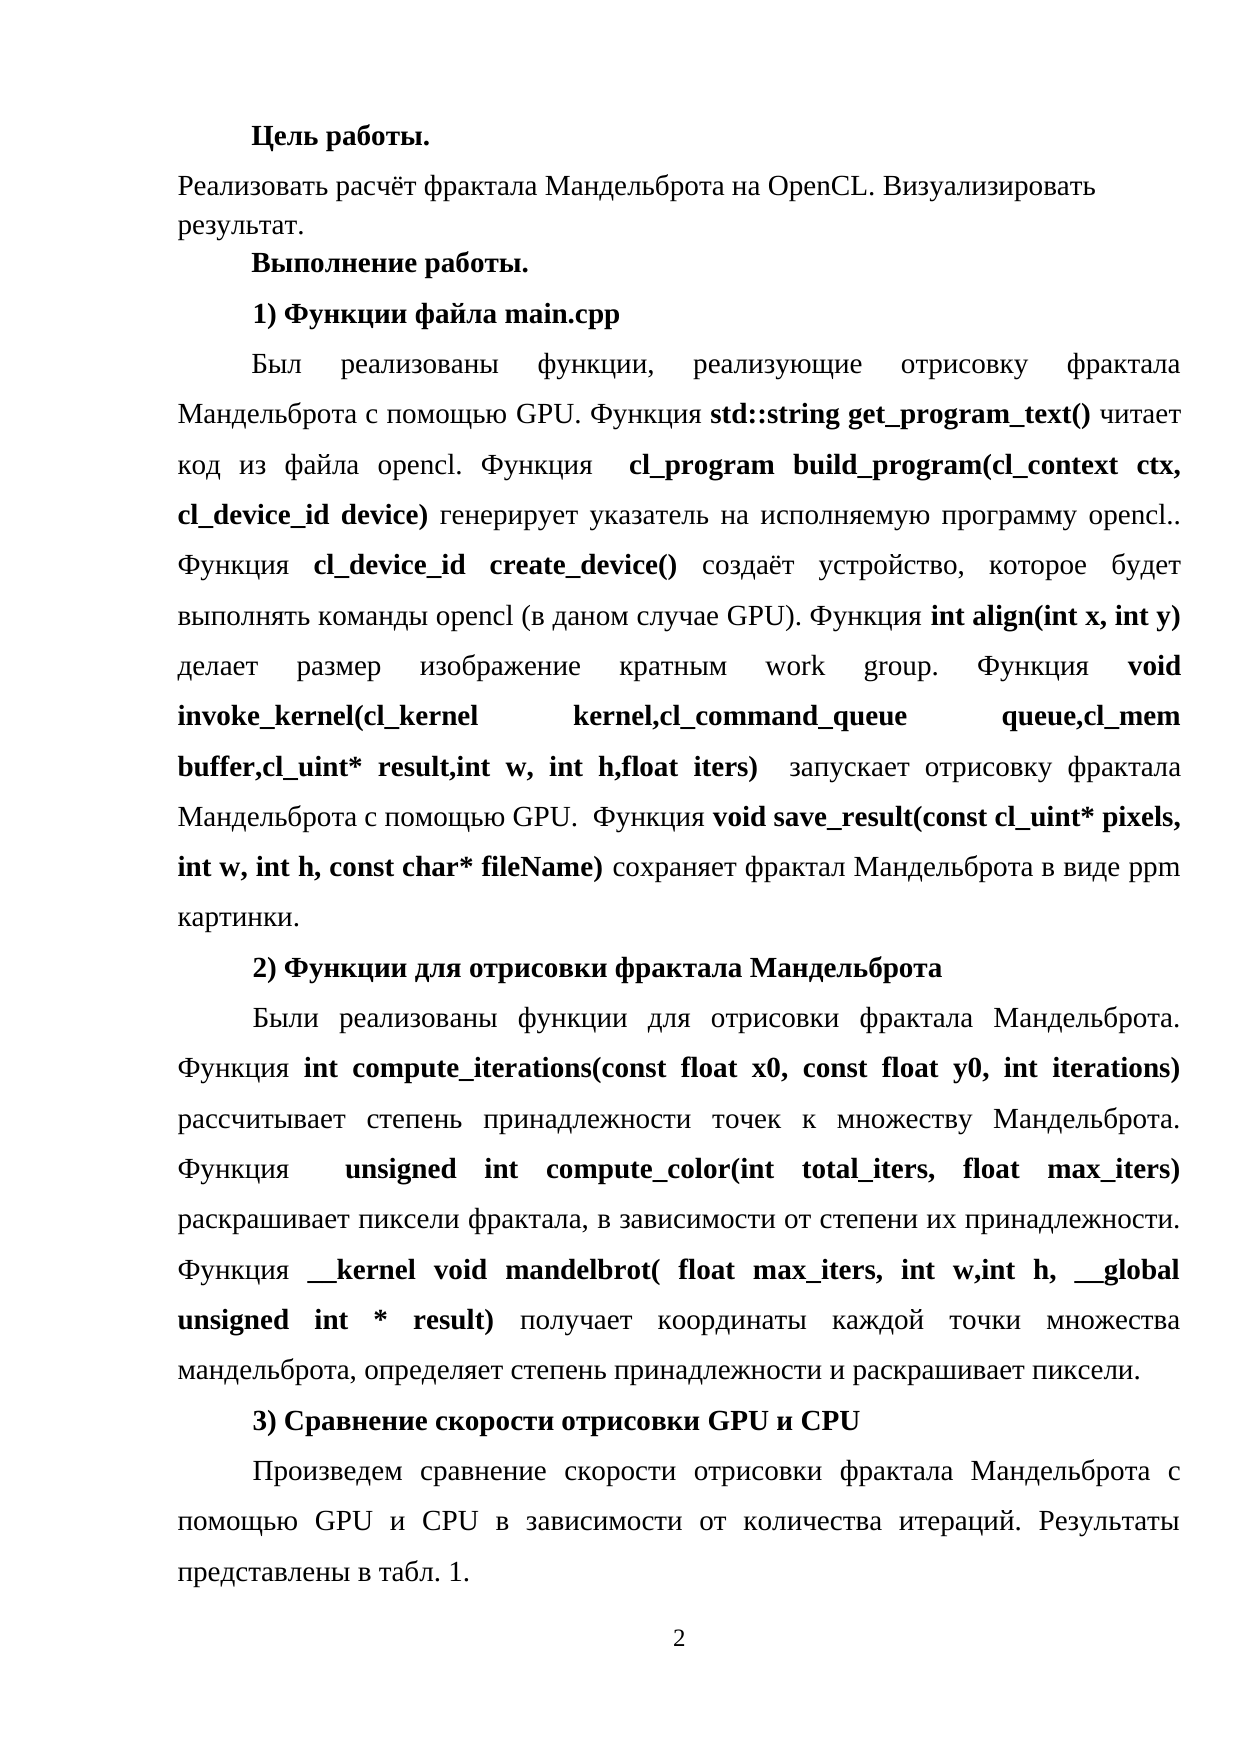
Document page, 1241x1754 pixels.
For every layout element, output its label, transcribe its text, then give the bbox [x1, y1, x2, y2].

text 2) Функции для отрисовки фрактала Мандельброта [177, 950, 1181, 983]
text Был реализованы функции, реализующие отрисовку фрактала Мандельброта с помощью GPU. Функция std::string get_program_text() читает код из файла opencl. Функция cl_program build_program(cl_context ctx, cl_device_id device) генерирует указатель на исполняемую программу opencl.. Функция cl_device_id create_device() создаёт устройство, которое будет выполнять команды opencl (в даном случае GPU). Функция int align(int x, int y) делает размер изображение кратным work group. Функция void invoke_kernel(cl_kernel kernel,cl_command_queue queue,cl_mem buffer,cl_uint* result,int w, int h,float iters) запускает отрисовку фрактала Мандельброта с помощью GPU. Функция void save_result(const cl_uint* pixels, int w, int h, const char* fileName) сохраняет фрактал Мандельброта в виде ppm картинки. [177, 346, 1181, 933]
text Произведем сравнение скорости отрисовки фрактала Мандельброта с помощью GPU и CPU в зависимости от количества итераций. Результаты представлены в табл. 1. [177, 1453, 1181, 1587]
text Реализовать расчёт фрактала Мандельброта на OpenCL. Визуализировать результат. [177, 168, 1181, 241]
text Цель работы. [177, 118, 1181, 152]
text 1) Функции файла main.cpp [177, 296, 1181, 329]
text Выполнение работы. [177, 246, 1181, 279]
text Были реализованы функции для отрисовки фрактала Мандельброта. Функция int compute_iterations(const float x0, const float y0, int iterations) рассчитывает степень принадлежности точек к множеству Мандельброта. Функция unsigned int compute_color(int total_iters, float max_iters) раскрашивает пиксели фрактала, в зависимости от степени их принадлежности. Функция __kernel void mandelbrot( float max_iters, int w,int h, __global unsigned int * result) получает координаты каждой точки множества мандельброта, определяет степень принадлежности и раскрашивает пиксели. [177, 1000, 1181, 1386]
text 3) Сравнение скорости отрисовки GPU и CPU [177, 1403, 1181, 1436]
